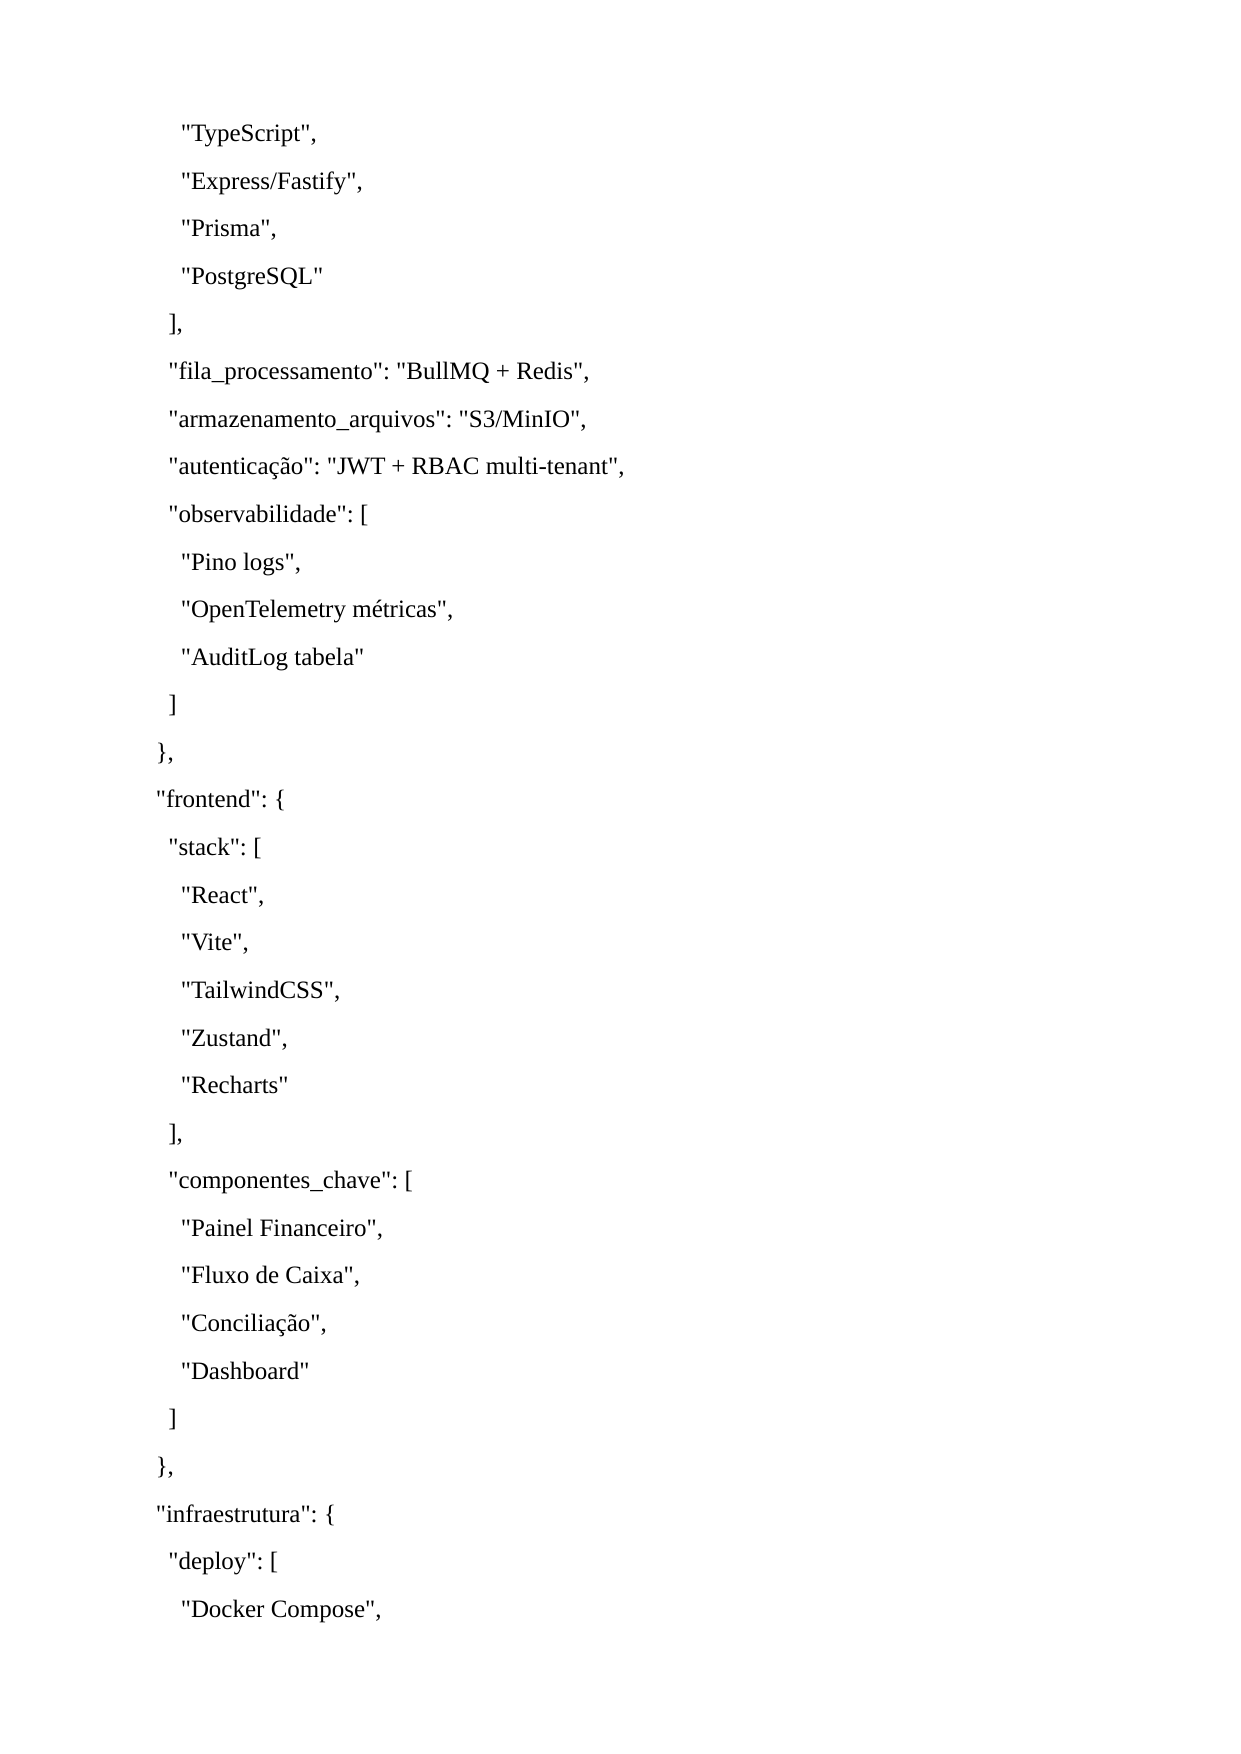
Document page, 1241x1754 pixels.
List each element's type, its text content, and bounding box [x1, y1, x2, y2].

text "Conciliação", [118, 1308, 1122, 1337]
text "PostgreSQL" [118, 261, 1122, 290]
text "fila_processamento": "BullMQ + Redis", [118, 356, 1122, 385]
text "TypeScript", [118, 118, 1122, 147]
text }, [118, 737, 1122, 766]
text "OpenTelemetry métricas", [118, 594, 1122, 623]
text "AuditLog tabela" [118, 642, 1122, 671]
text "deploy": [ [118, 1546, 1122, 1575]
text ], [118, 308, 1122, 337]
text "Prisma", [118, 213, 1122, 242]
text "Dashboard" [118, 1356, 1122, 1384]
text "Express/Fastify", [118, 166, 1122, 194]
text }, [118, 1451, 1122, 1480]
text "Zustand", [118, 1023, 1122, 1051]
text ] [118, 689, 1122, 718]
text "stack": [ [118, 832, 1122, 861]
text "TailwindCSS", [118, 975, 1122, 1004]
text "Pino logs", [118, 547, 1122, 575]
text "componentes_chave": [ [118, 1165, 1122, 1194]
text "frontend": { [118, 784, 1122, 813]
text "autenticação": "JWT + RBAC multi-tenant", [118, 451, 1122, 480]
text "Vite", [118, 927, 1122, 956]
text "observabilidade": [ [118, 499, 1122, 528]
text "React", [118, 880, 1122, 908]
text "Docker Compose", [118, 1594, 1122, 1623]
text "infraestrutura": { [118, 1499, 1122, 1527]
text ], [118, 1118, 1122, 1147]
text "Recharts" [118, 1070, 1122, 1099]
text "Fluxo de Caixa", [118, 1261, 1122, 1289]
text "armazenamento_arquivos": "S3/MinIO", [118, 404, 1122, 432]
text ] [118, 1403, 1122, 1432]
text "Painel Financeiro", [118, 1213, 1122, 1242]
